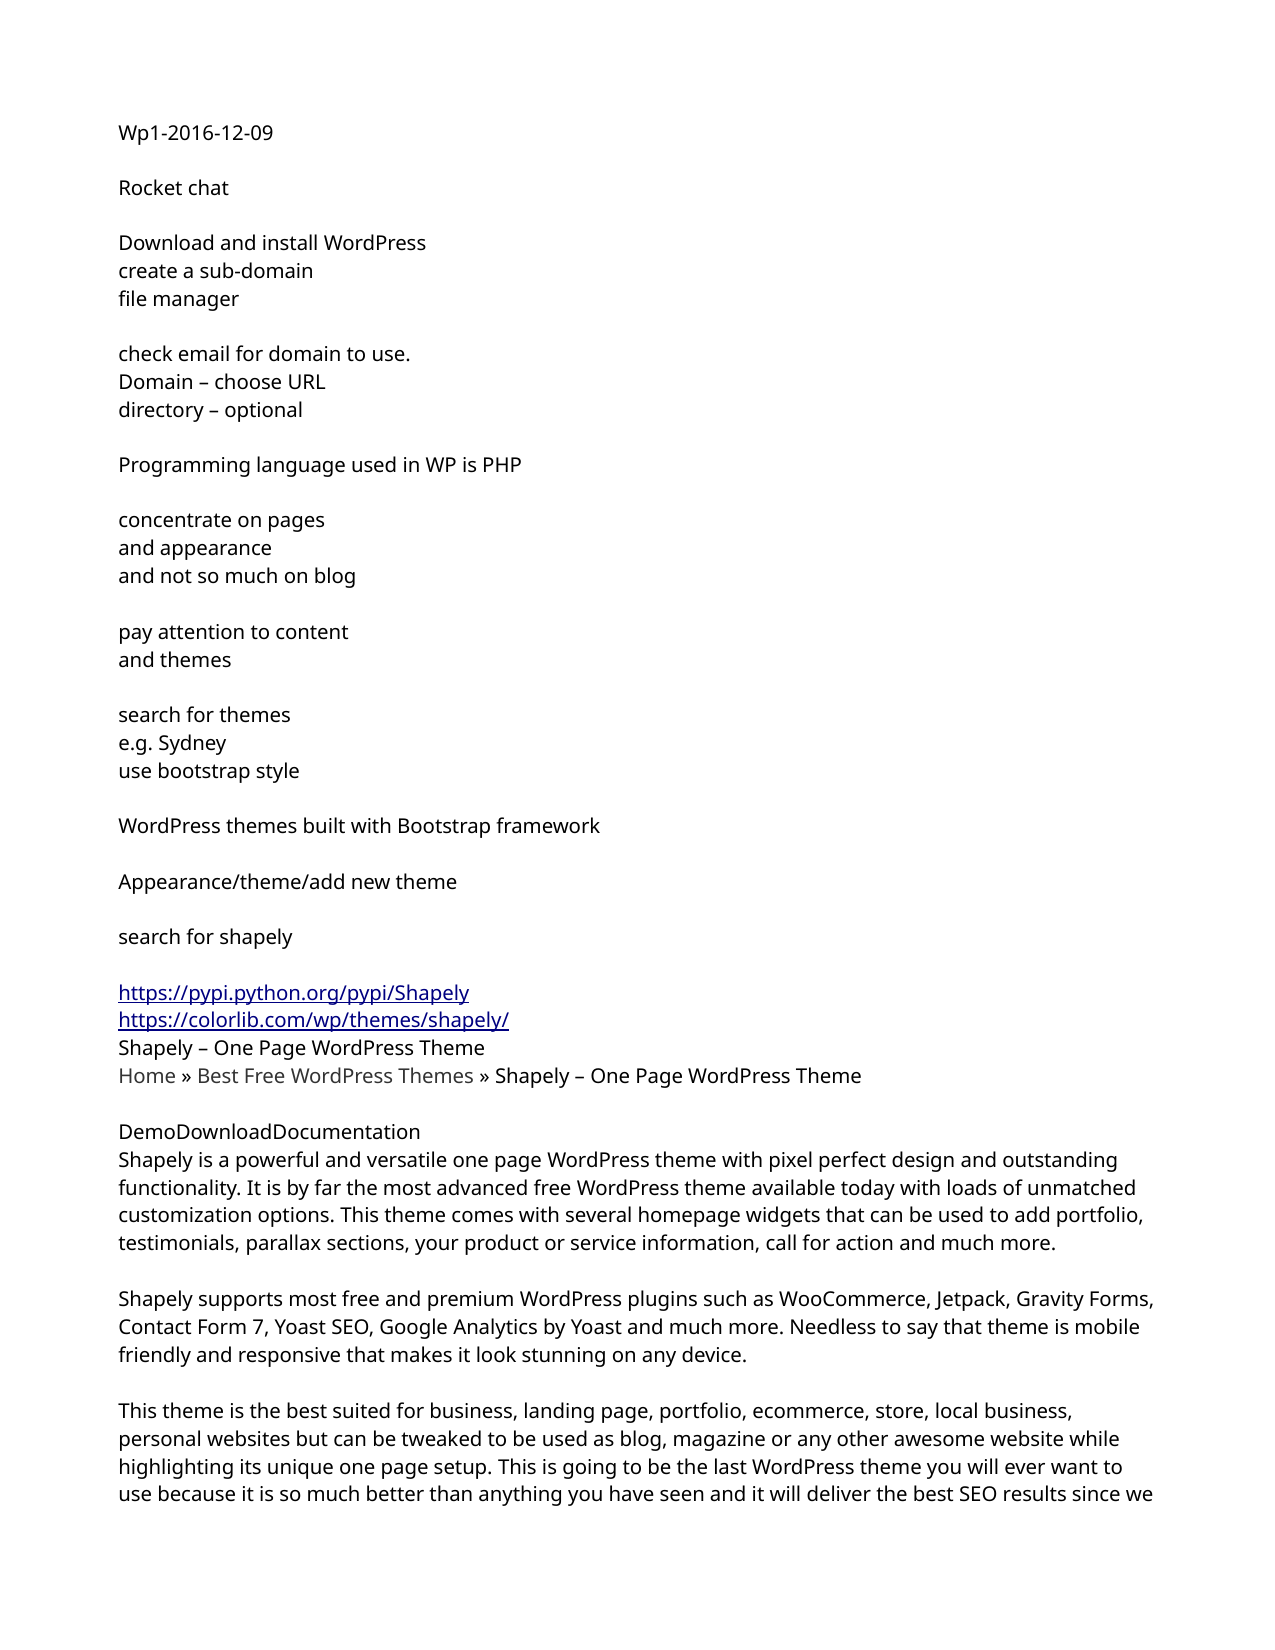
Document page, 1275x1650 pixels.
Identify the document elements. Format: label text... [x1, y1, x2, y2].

text https://colorlib.com/wp/themes/shapely/ [118, 1006, 1157, 1033]
text use bootstrap style [118, 756, 1157, 784]
text Wp1-2016-12-09 [118, 118, 1157, 146]
text https://pypi.python.org/pypi/Shapely [118, 978, 1157, 1006]
text file manager [118, 284, 1157, 312]
subtitle Shapely – One Page WordPress Theme [118, 1033, 1157, 1061]
text WordPress themes built with Bootstrap framework [118, 812, 1157, 839]
text and not so much on blog [118, 561, 1157, 589]
text Appearance/theme/add new theme [118, 867, 1157, 895]
text Rocket chat [118, 173, 1157, 201]
text Programming language used in WP is PHP [118, 451, 1157, 478]
text DemoDownloadDocumentation [118, 1118, 1157, 1145]
text search for themes [118, 701, 1157, 729]
text Shapely is a powerful and versatile one page WordPress theme with pixel perfect design and outstanding functionality. It is by far the most advanced free WordPress theme available today with loads of unmatched customization options. This theme comes with several homepage widgets that can be used to add portfolio, testimonials, parallax sections, your product or service information, call for action and much more. [118, 1145, 1157, 1256]
text create a sub-domain [118, 257, 1157, 284]
text and themes [118, 646, 1157, 673]
text Download and install WordPress [118, 229, 1157, 257]
text search for shapely [118, 923, 1157, 950]
text This theme is the best suited for business, landing page, portfolio, ecommerce, store, local business, personal websites but can be tweaked to be used as blog, magazine or any other awesome website while highlighting its unique one page setup. This is going to be the last WordPress theme you will ever want to use because it is so much better than anything you have seen and it will deliver the best SEO results since we [118, 1397, 1157, 1508]
text pay attention to content [118, 618, 1157, 646]
text e.g. Sydney [118, 729, 1157, 756]
text Shapely supports most free and premium WordPress plugins such as WooCommerce, Jetpack, Gravity Forms, Contact Form 7, Yoast SEO, Google Analytics by Yoast and much more. Needless to say that theme is mobile friendly and responsive that makes it look stunning on any device. [118, 1285, 1157, 1368]
text directory – optional [118, 395, 1157, 423]
text and appearance [118, 534, 1157, 561]
text concentrate on pages [118, 506, 1157, 534]
text check email for domain to use. [118, 340, 1157, 367]
text Domain – choose URL [118, 367, 1157, 395]
text Home » Best Free WordPress Themes » Shapely – One Page WordPress Theme [118, 1061, 1157, 1089]
